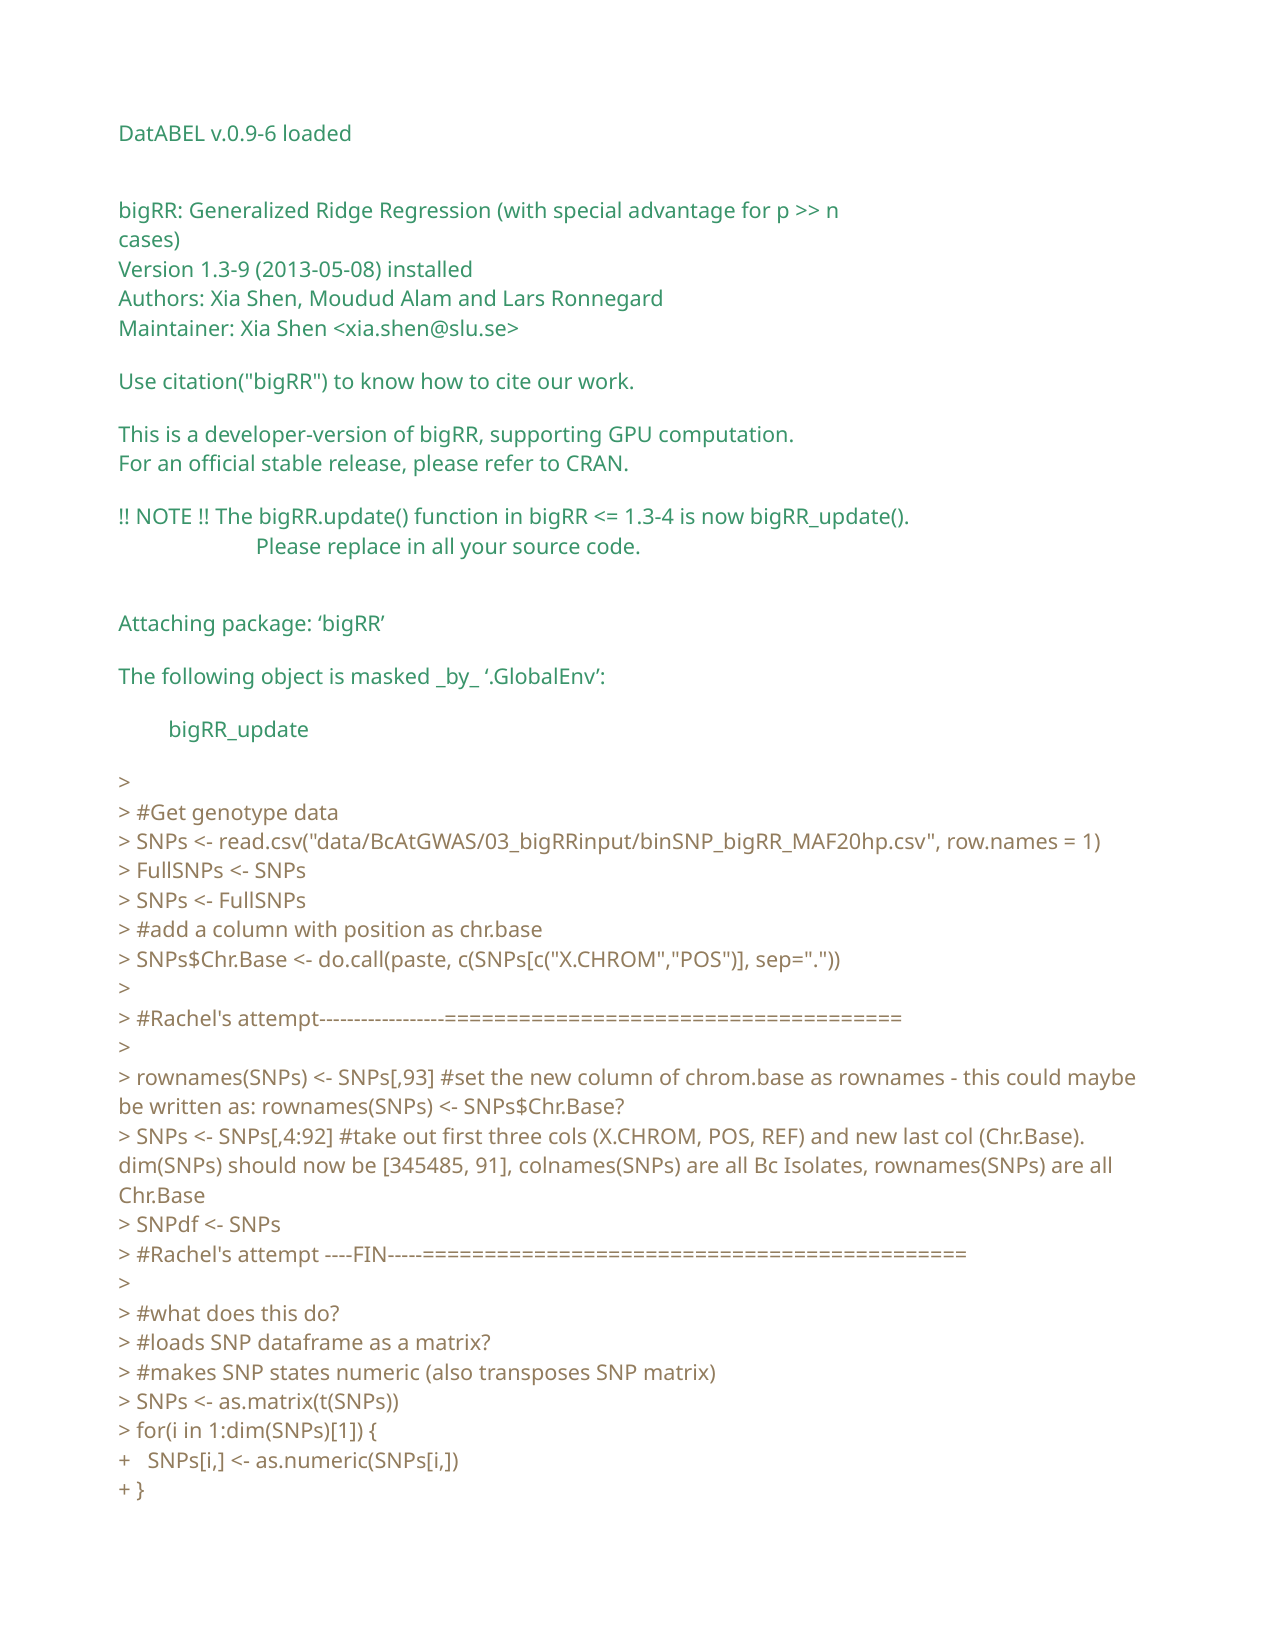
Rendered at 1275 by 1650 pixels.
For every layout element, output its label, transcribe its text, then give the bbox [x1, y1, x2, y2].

text > [118, 1033, 1157, 1062]
text > SNPs$Chr.Base <- do.call(paste, c(SNPs[c("X.CHROM","POS")], sep=".")) [118, 944, 1157, 974]
text > [118, 1268, 1157, 1298]
text The following object is masked _by_ ‘.GlobalEnv’: [118, 661, 1157, 691]
text Attaching package: ‘bigRR’ [118, 608, 1157, 637]
text > #Rachel's attempt ----FIN-----============================================ [118, 1239, 1157, 1268]
text Please replace in all your source code. [118, 531, 1157, 561]
text > #loads SNP dataframe as a matrix? [118, 1327, 1157, 1357]
text > #what does this do? [118, 1298, 1157, 1327]
text Authors: Xia Shen, Moudud Alam and Lars Ronnegard [118, 283, 1157, 313]
text cases) [118, 224, 1157, 254]
text This is a developer-version of bigRR, supporting GPU computation. [118, 419, 1157, 448]
text > SNPs <- read.csv("data/BcAtGWAS/03_bigRRinput/binSNP_bigRR_MAF20hp.csv", row.names = 1) [118, 826, 1157, 856]
text > #makes SNP states numeric (also transposes SNP matrix) [118, 1357, 1157, 1386]
text > #Rachel's attempt------------------===================================== [118, 1003, 1157, 1033]
text For an official stable release, please refer to CRAN. [118, 448, 1157, 478]
text > for(i in 1:dim(SNPs)[1]) { [118, 1416, 1157, 1445]
text Version 1.3-9 (2013-05-08) installed [118, 254, 1157, 283]
text + SNPs[i,] <- as.numeric(SNPs[i,]) [118, 1445, 1157, 1475]
text > SNPs <- as.matrix(t(SNPs)) [118, 1386, 1157, 1416]
text > SNPs <- SNPs[,4:92] #take out first three cols (X.CHROM, POS, REF) and new last col (Chr.Base). dim(SNPs) should now be [345485, 91], colnames(SNPs) are all Bc Isolates, rownames(SNPs) are all Chr.Base [118, 1121, 1157, 1209]
text + } [118, 1475, 1157, 1504]
text > #Get genotype data [118, 797, 1157, 826]
text bigRR_update [118, 714, 1157, 744]
text > [118, 974, 1157, 1003]
text > SNPdf <- SNPs [118, 1209, 1157, 1239]
text !! NOTE !! The bigRR.update() function in bigRR <= 1.3-4 is now bigRR_update(). [118, 502, 1157, 531]
text > #add a column with position as chr.base [118, 915, 1157, 944]
text Maintainer: Xia Shen <xia.shen@slu.se> [118, 313, 1157, 342]
text > rownames(SNPs) <- SNPs[,93] #set the new column of chrom.base as rownames - this could maybe be written as: rownames(SNPs) <- SNPs$Chr.Base? [118, 1062, 1157, 1121]
text DatABEL v.0.9-6 loaded [118, 118, 1157, 148]
text > [118, 767, 1157, 797]
text > FullSNPs <- SNPs [118, 856, 1157, 885]
text Use citation("bigRR") to know how to cite our work. [118, 366, 1157, 395]
text bigRR: Generalized Ridge Regression (with special advantage for p >> n [118, 195, 1157, 224]
text > SNPs <- FullSNPs [118, 885, 1157, 915]
